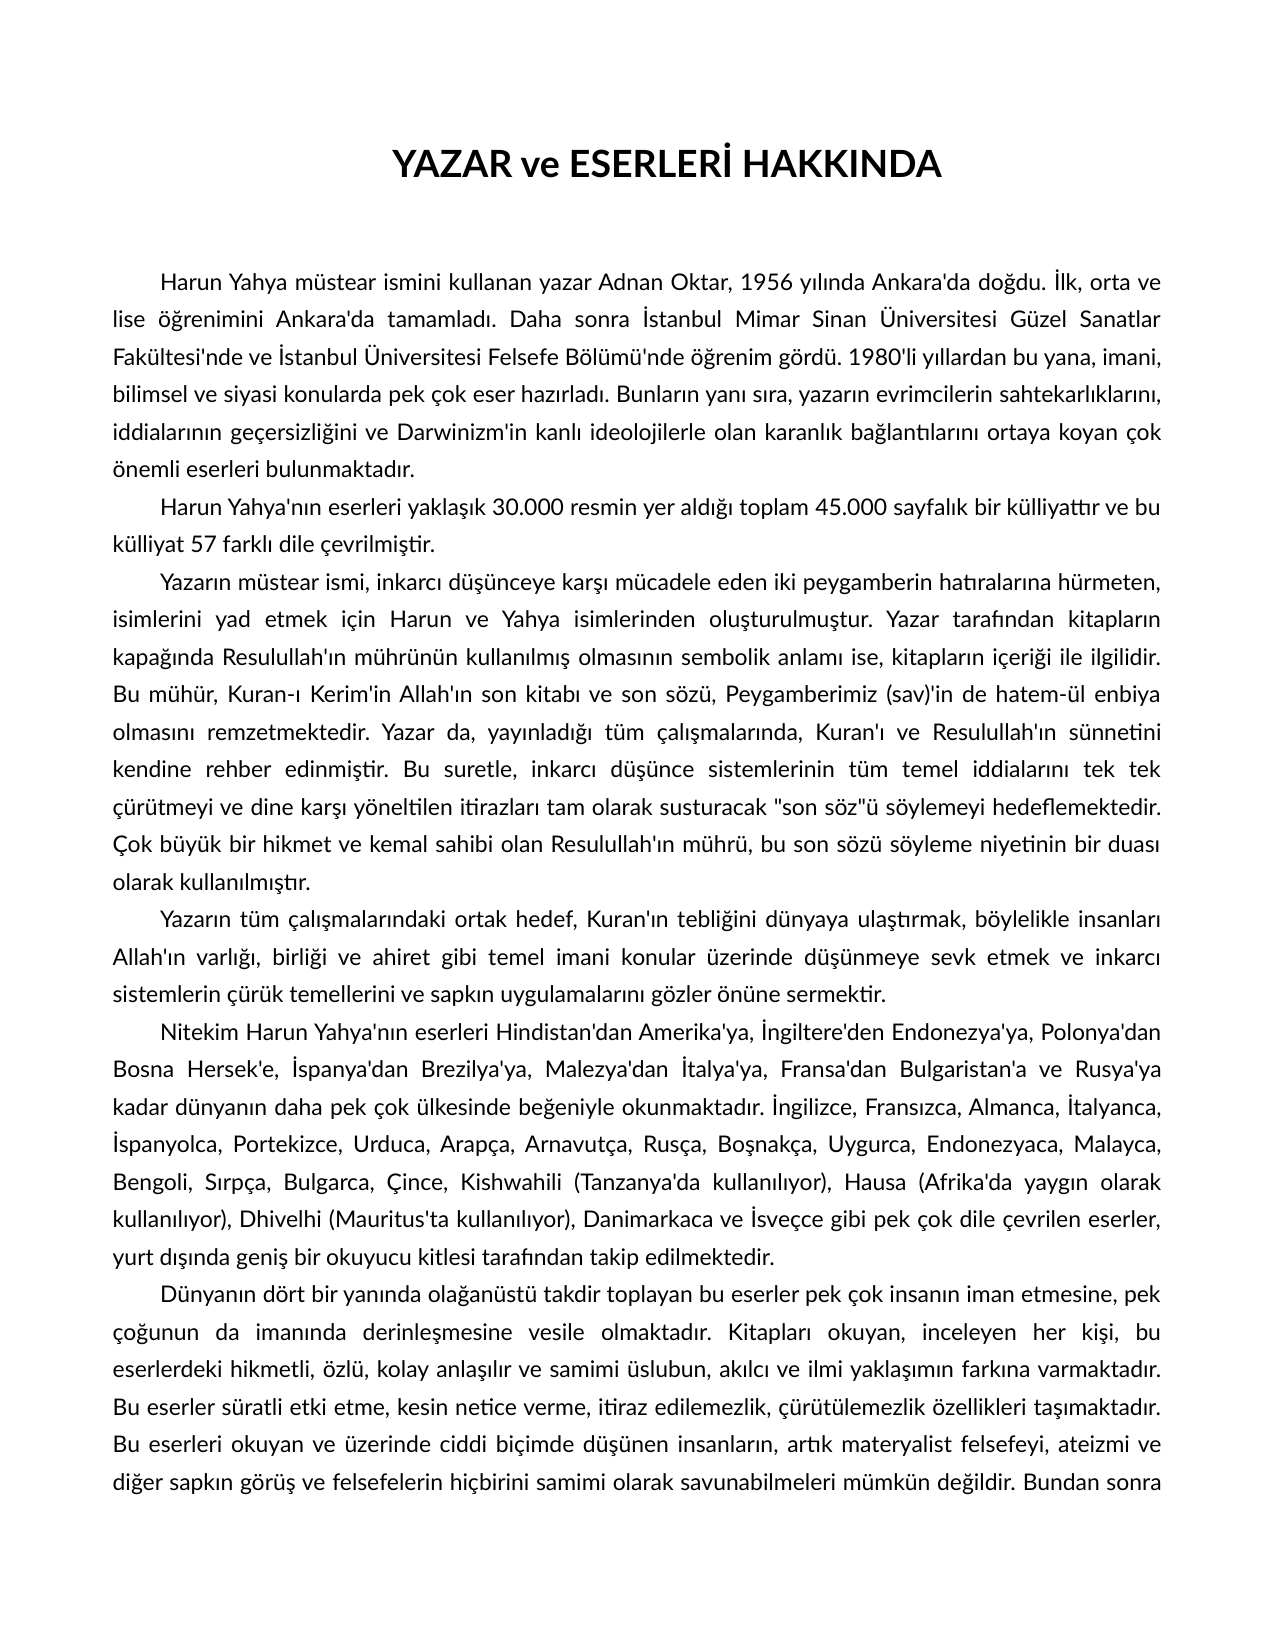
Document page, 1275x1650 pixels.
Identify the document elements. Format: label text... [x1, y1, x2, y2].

text Dünyanın dört bir yanında olağanüstü takdir toplayan bu eserler pek çok insanın iman etmesine, pek çoğunun da imanında derinleşmesine vesile olmaktadır. Kitapları okuyan, inceleyen her kişi, bu eserlerdeki hikmetli, özlü, kolay anlaşılır ve samimi üslubun, akılcı ve ilmi yaklaşımın farkına varmaktadır. Bu eserler süratli etki etme, kesin netice verme, itiraz edilemezlik, çürütülemezlik özellikleri taşımaktadır. Bu eserleri okuyan ve üzerinde ciddi biçimde düşünen insanların, artık materyalist felsefeyi, ateizmi ve diğer sapkın görüş ve felsefelerin hiçbirini samimi olarak savunabilmeleri mümkün değildir. Bundan sonra [112, 1273, 1162, 1498]
text Yazarın müstear ismi, inkarcı düşünceye karşı mücadele eden iki peygamberin hatıralarına hürmeten, isimlerini yad etmek için Harun ve Yahya isimlerinden oluşturulmuştur. Yazar tarafından kitapların kapağında Resulullah'ın mührünün kullanılmış olmasının sembolik anlamı ise, kitapların içeriği ile ilgilidir. Bu mühür, Kuran-ı Kerim'in Allah'ın son kitabı ve son sözü, Peygamberimiz (sav)'in de hatem-ül enbiya olmasını remzetmektedir. Yazar da, yayınladığı tüm çalışmalarında, Kuran'ı ve Resulullah'ın sünnetini kendine rehber edinmiştir. Bu suretle, inkarcı düşünce sistemlerinin tüm temel iddialarını tek tek çürütmeyi ve dine karşı yöneltilen itirazları tam olarak susturacak "son söz"ü söylemeyi hedeflemektedir. Çok büyük bir hikmet ve kemal sahibi olan Resulullah'ın mührü, bu son sözü söyleme niyetinin bir duası olarak kullanılmıştır. [112, 560, 1162, 898]
text Harun Yahya'nın eserleri yaklaşık 30.000 resmin yer aldığı toplam 45.000 sayfalık bir külliyattır ve bu külliyat 57 farklı dile çevrilmiştir. [112, 485, 1162, 560]
text Yazarın tüm çalışmalarındaki ortak hedef, Kuran'ın tebliğini dünyaya ulaştırmak, böylelikle insanları Allah'ın varlığı, birliği ve ahiret gibi temel imani konular üzerinde düşünmeye sevk etmek ve inkarcı sistemlerin çürük temellerini ve sapkın uygulamalarını gözler önüne sermektir. [112, 898, 1162, 1010]
text Nitekim Harun Yahya'nın eserleri Hindistan'dan Amerika'ya, İngiltere'den Endonezya'ya, Polonya'dan Bosna Hersek'e, İspanya'dan Brezilya'ya, Malezya'dan İtalya'ya, Fransa'dan Bulgaristan'a ve Rusya'ya kadar dünyanın daha pek çok ülkesinde beğeniyle okunmaktadır. İngilizce, Fransızca, Almanca, İtalyanca, İspanyolca, Portekizce, Urduca, Arapça, Arnavutça, Rusça, Boşnakça, Uygurca, Endonezyaca, Malayca, Bengoli, Sırpça, Bulgarca, Çince, Kishwahili (Tanzanya'da kullanılıyor), Hausa (Afrika'da yaygın olarak kullanılıyor), Dhivelhi (Mauritus'ta kullanılıyor), Danimarkaca ve İsveçce gibi pek çok dile çevrilen eserler, yurt dışında geniş bir okuyucu kitlesi tarafından takip edilmektedir. [112, 1010, 1162, 1273]
text Harun Yahya müstear ismini kullanan yazar Adnan Oktar, 1956 yılında Ankara'da doğdu. İlk, orta ve lise öğrenimini Ankara'da tamamladı. Daha sonra İstanbul Mimar Sinan Üniversitesi Güzel Sanatlar Fakültesi'nde ve İstanbul Üniversitesi Felsefe Bölümü'nde öğrenim gördü. 1980'li yıllardan bu yana, imani, bilimsel ve siyasi konularda pek çok eser hazırladı. Bunların yanı sıra, yazarın evrimcilerin sahtekarlıklarını, iddialarının geçersizliğini ve Darwinizm'in kanlı ideolojilerle olan karanlık bağlantılarını ortaya koyan çok önemli eserleri bulunmaktadır. [112, 260, 1162, 485]
text YAZAR ve ESERLERİ HAKKINDA [112, 148, 1162, 185]
